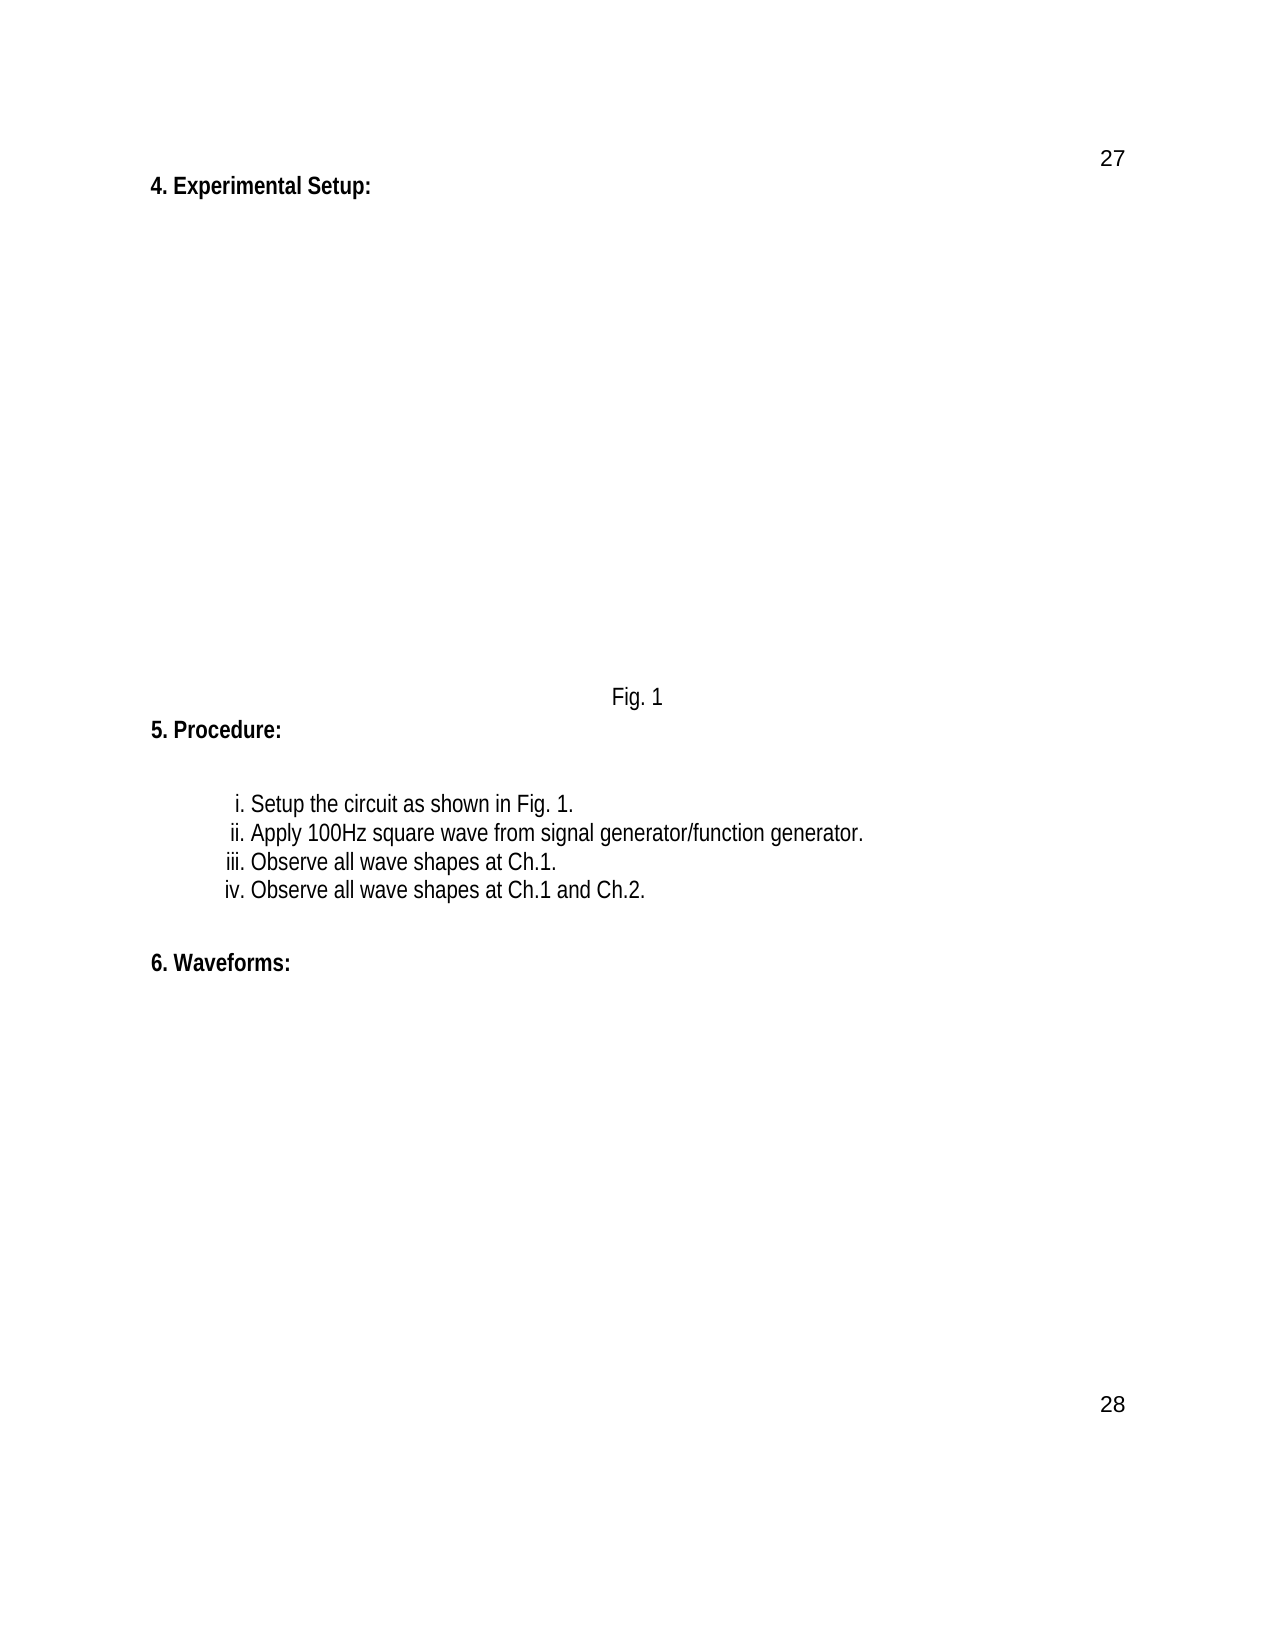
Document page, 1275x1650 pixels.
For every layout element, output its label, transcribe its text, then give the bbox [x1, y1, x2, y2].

text iv. Observe all wave shapes at Ch.1 and Ch.2. [224, 875, 1221, 904]
text 28 [134, 1391, 1125, 1417]
text i. Setup the circuit as shown in Fig. 1. [235, 789, 1221, 818]
picture [150, 1014, 540, 1165]
picture [150, 1166, 602, 1391]
text ii. Apply 100Hz square wave from signal generator/function generator. [230, 818, 1221, 847]
text 5. Procedure: [151, 715, 1221, 744]
text 4. Experimental Setup: [150, 171, 1221, 200]
text Fig. 1 [153, 597, 1122, 710]
text 6. Waveforms: [151, 948, 1221, 977]
text 27 [134, 145, 1125, 171]
picture [153, 200, 1122, 597]
text iii. Observe all wave shapes at Ch.1. [226, 847, 1221, 875]
